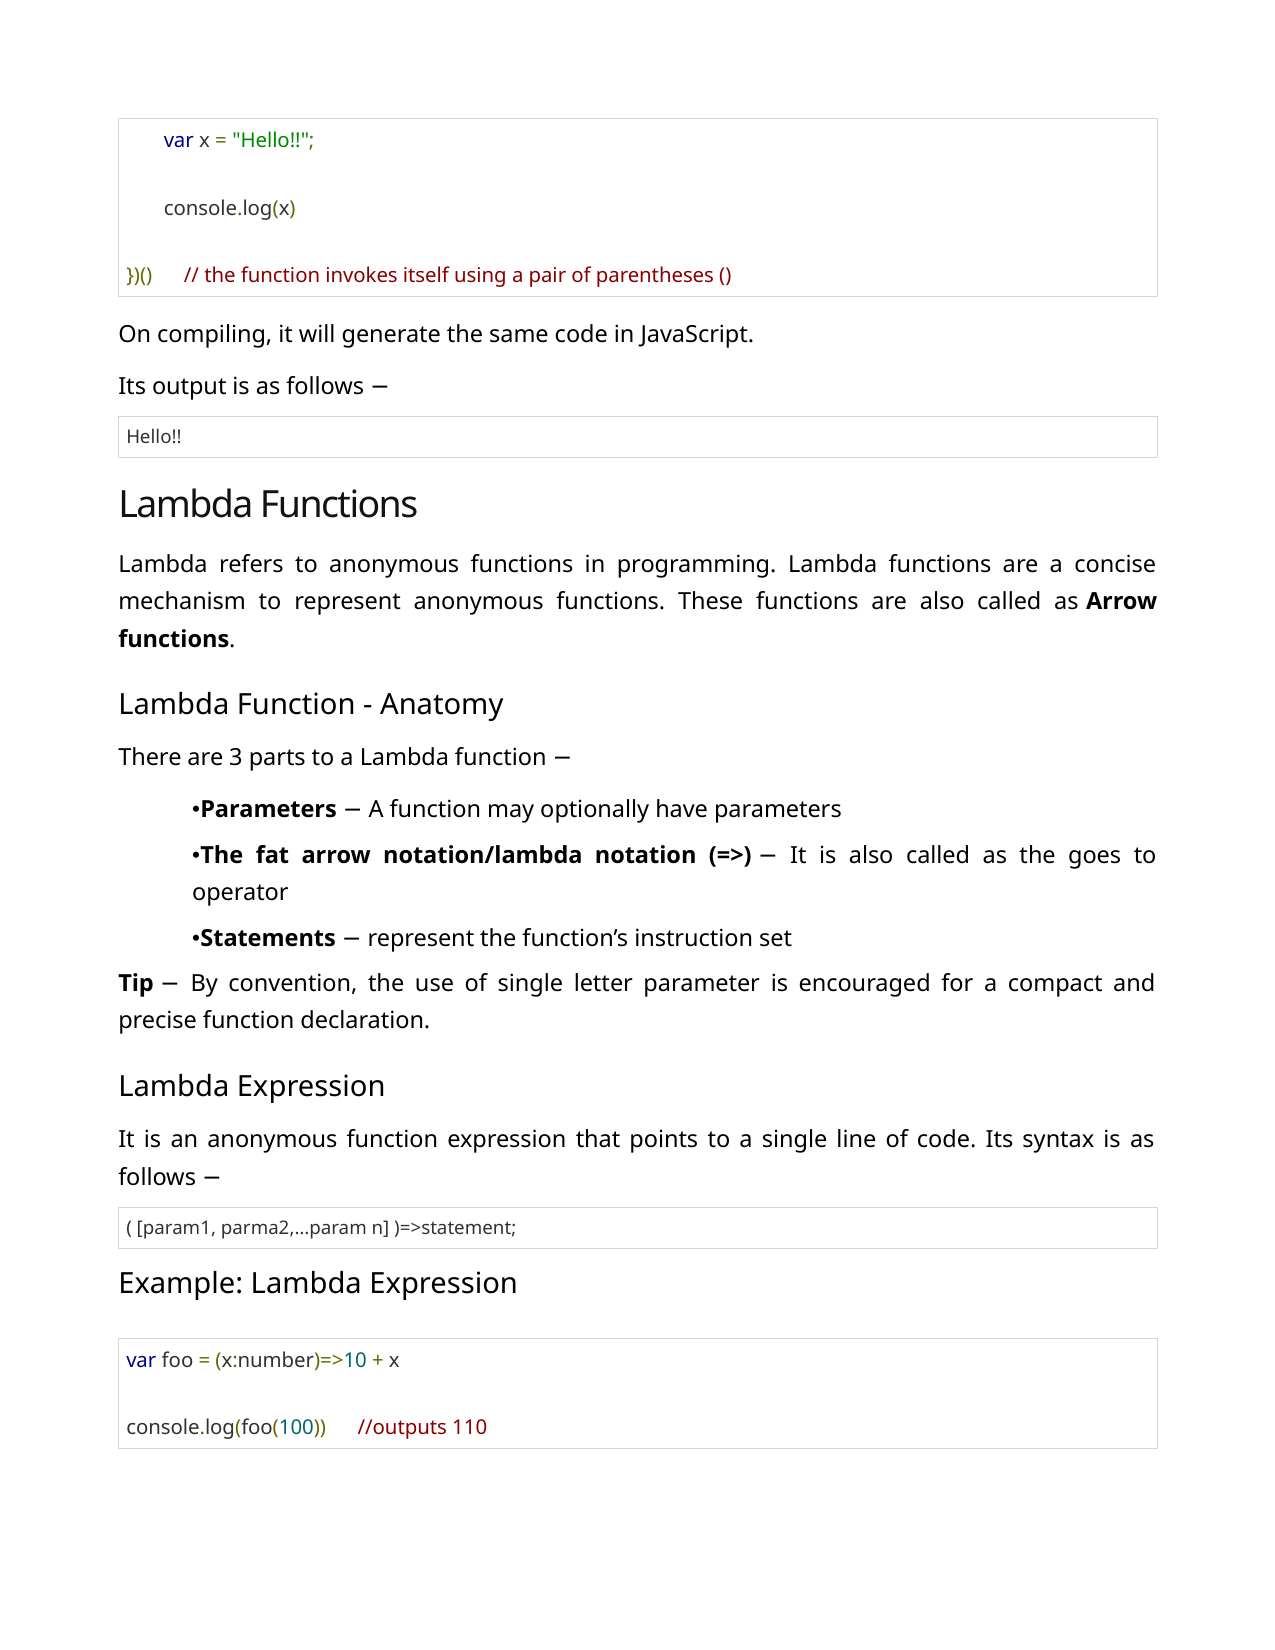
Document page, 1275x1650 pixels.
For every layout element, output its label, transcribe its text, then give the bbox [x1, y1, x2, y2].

list The fat arrow notation/lambda notation (=>) − It is also called as the goes to operator [118, 833, 1157, 908]
text Lambda refers to anonymous functions in programming. Lambda functions are a concise mechanism to represent anonymous functions. These functions are also called as Arrow functions. [118, 541, 1157, 654]
text There are 3 parts to a Lambda function − [118, 735, 1157, 773]
text var foo = (x:number)=>10 + x [119, 1339, 1157, 1374]
text On compiling, it will generate the same code in JavaScript. [118, 311, 1157, 349]
subtitle Lambda Function - Anatomy [118, 683, 1157, 723]
subtitle Lambda Functions [118, 478, 1157, 529]
subtitle Lambda Expression [118, 1065, 1157, 1104]
text var x = "Hello!!"; [119, 119, 1157, 154]
text Tip − By convention, the use of single letter parameter is encouraged for a compact and precise function declaration. [118, 961, 1157, 1036]
text It is an anonymous function expression that points to a single line of code. Its syntax is as follows − [118, 1117, 1157, 1192]
text Its output is as follows − [118, 363, 1157, 401]
text console.log(foo(100)) //outputs 110 [119, 1405, 1157, 1448]
list Statements − represent the function’s instruction set [118, 915, 1157, 953]
text ( [param1, parma2,…param n] )=>statement; [119, 1208, 1157, 1248]
subtitle Example: Lambda Expression [118, 1263, 1157, 1302]
text console.log(x) [119, 185, 1157, 221]
text })() // the function invokes itself using a pair of parentheses () [119, 252, 1157, 296]
list Parameters − A function may optionally have parameters [118, 787, 1157, 825]
text Hello!! [119, 417, 1157, 457]
